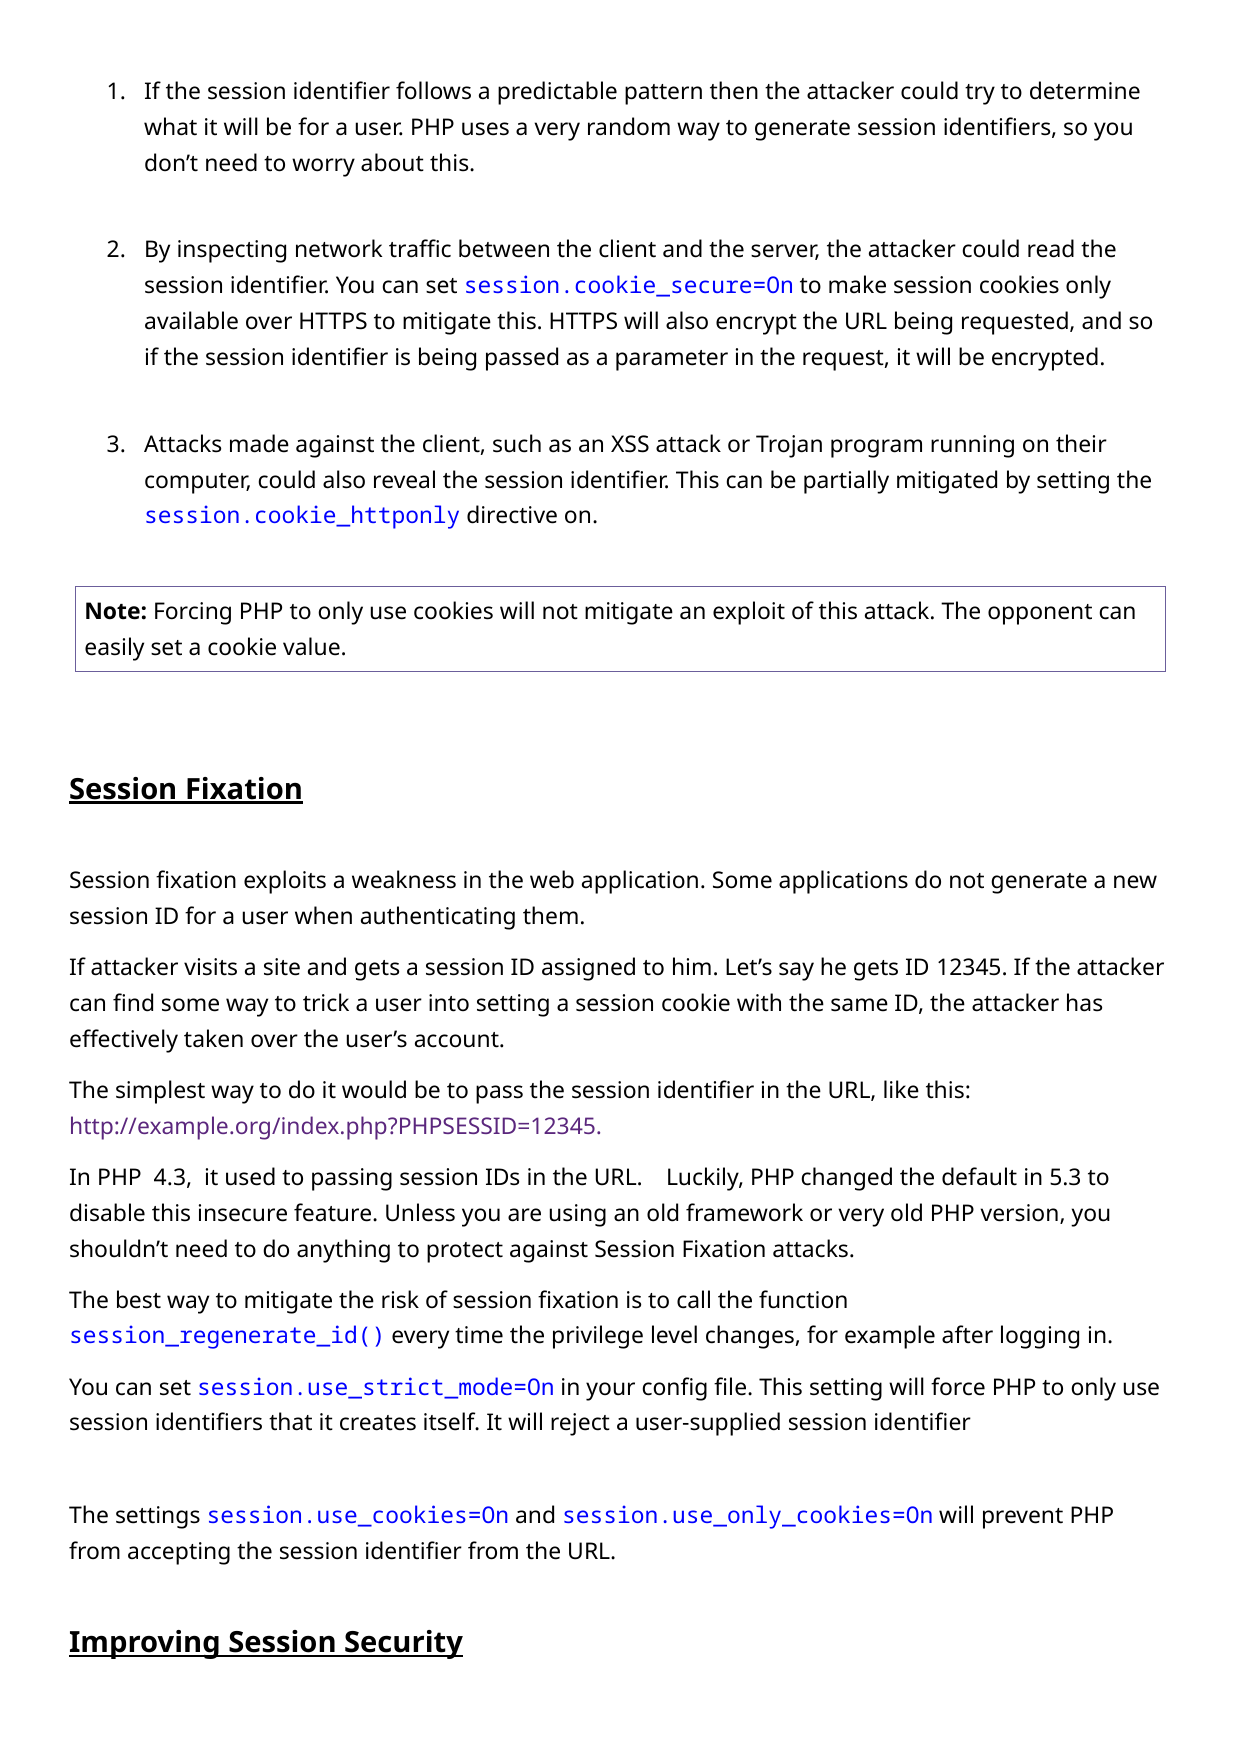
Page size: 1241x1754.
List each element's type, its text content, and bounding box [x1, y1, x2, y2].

text Session fixation exploits a weakness in the web application. Some applications do not generate a new session ID for a user when authenticating them. [69, 864, 1166, 931]
list By inspecting network traffic between the client and the server, the attacker could read the session identifier. You can set session.cookie_secure=On to make session cookies only available over HTTPS to mitigate this. HTTPS will also encrypt the URL being requested, and so if the session identifier is being passed as a parameter in the request, it will be encrypted. [106, 233, 1166, 372]
list If the session identifier follows a predictable pattern then the attacker could try to determine what it will be for a user. PHP uses a very random way to generate session identifiers, so you don’t need to worry about this. [106, 75, 1166, 178]
text Improving Session Security [69, 1621, 1166, 1661]
text The best way to mitigate the risk of session fixation is to call the function session_regenerate_id() every time the privilege level changes, for example after logging in. [69, 1283, 1166, 1351]
text The settings session.use_cookies=On and session.use_only_cookies=On will prevent PHP from accepting the session identifier from the URL. [69, 1499, 1166, 1566]
text Note: Forcing PHP to only use cookies will not mitigate an exploit of this attack. The opponent can easily set a cookie value. [76, 587, 1165, 671]
text You can set session.use_strict_mode=On in your config file. This setting will force PHP to only use session identifiers that it creates itself. It will reject a user-supplied session identifier [69, 1370, 1166, 1438]
list Attacks made against the client, such as an XSS attack or Trojan program running on their computer, could also reveal the session identifier. This can be partially mitigated by setting the session.cookie_httponly directive on. [106, 428, 1166, 531]
text The simplest way to do it would be to pass the session identifier in the URL, like this: http://example.org/index.php?PHPSESSID=12345. [69, 1074, 1166, 1141]
text Session Fixation [69, 768, 1166, 808]
text In PHP 4.3, it used to passing session IDs in the URL. Luckily, PHP changed the default in 5.3 to disable this insecure feature. Unless you are using an old framework or very old PHP version, you shouldn’t need to do anything to protect against Session Fixation attacks. [69, 1161, 1166, 1264]
text If attacker visits a site and gets a session ID assigned to him. Let’s say he gets ID 12345. If the attacker can find some way to trick a user into setting a session cookie with the same ID, the attacker has effectively taken over the user’s account. [69, 951, 1166, 1054]
